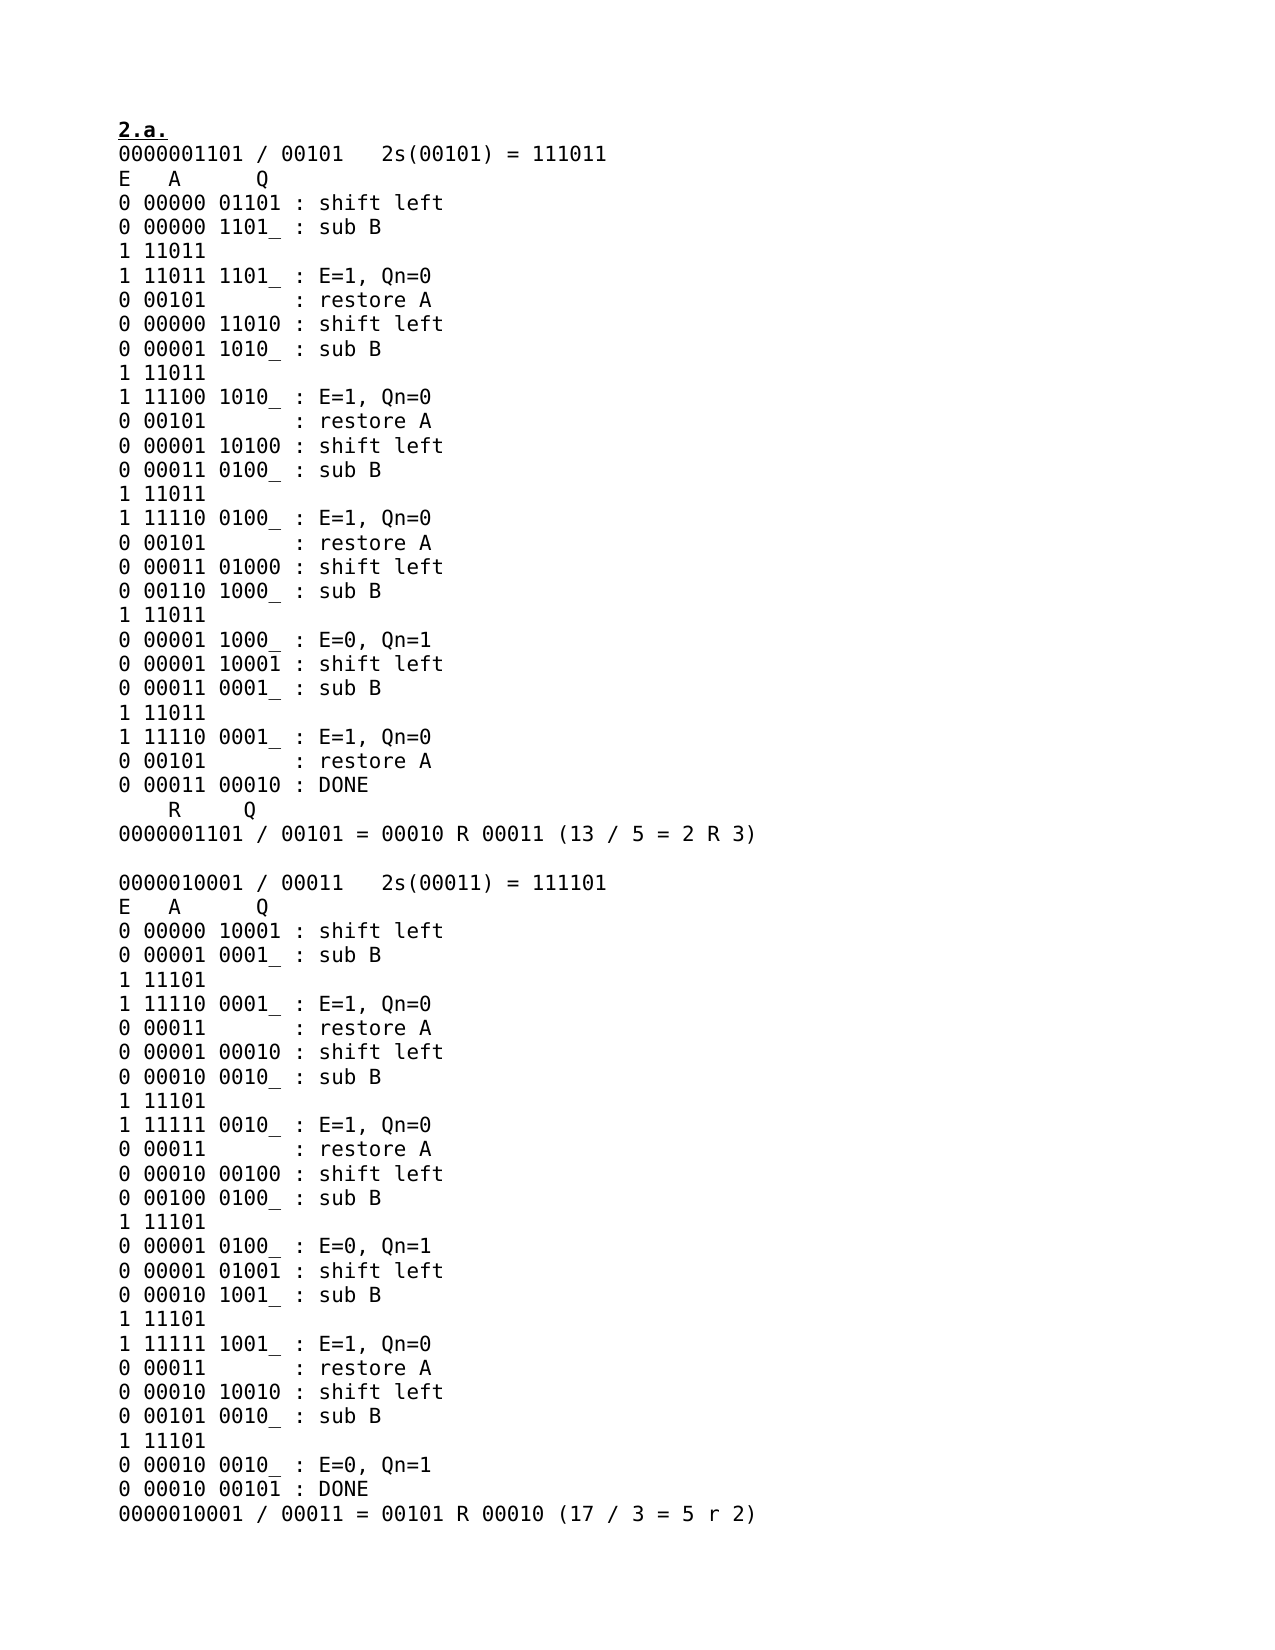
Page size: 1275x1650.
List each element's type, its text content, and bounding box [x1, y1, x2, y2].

text 1 11111 1001_ : E=1, Qn=0 [118, 1332, 1157, 1356]
text 1 11111 0010_ : E=1, Qn=0 [118, 1113, 1157, 1137]
text 1 11011 1101_ : E=1, Qn=0 [118, 264, 1157, 288]
text 0 00001 00010 : shift left [118, 1040, 1157, 1065]
text E A Q [118, 895, 1157, 919]
text 0 00001 0001_ : sub B [118, 943, 1157, 968]
text 0 00100 0100_ : sub B [118, 1186, 1157, 1210]
text 0000010001 / 00011 2s(00011) = 111101 [118, 871, 1157, 895]
text 1 11011 [118, 361, 1157, 385]
text 1 11101 [118, 968, 1157, 992]
text 0 00101 0010_ : sub B [118, 1404, 1157, 1429]
text 0 00001 1010_ : sub B [118, 337, 1157, 361]
text 0 00000 11010 : shift left [118, 312, 1157, 337]
text 0000010001 / 00011 = 00101 R 00010 (17 / 3 = 5 r 2) [118, 1502, 1157, 1526]
text 0 00110 1000_ : sub B [118, 579, 1157, 603]
text 0 00011 : restore A [118, 1016, 1157, 1040]
text 1 11100 1010_ : E=1, Qn=0 [118, 385, 1157, 409]
text 0 00101 : restore A [118, 409, 1157, 434]
text 1 11101 [118, 1307, 1157, 1332]
text E A Q [118, 167, 1157, 191]
text 0 00001 01001 : shift left [118, 1259, 1157, 1283]
text 0 00000 10001 : shift left [118, 919, 1157, 943]
text 0 00001 10100 : shift left [118, 434, 1157, 458]
text 0 00101 : restore A [118, 749, 1157, 773]
text 1 11101 [118, 1089, 1157, 1113]
text 0 00010 0010_ : E=0, Qn=1 [118, 1453, 1157, 1477]
text 1 11011 [118, 603, 1157, 628]
text 0 00011 0100_ : sub B [118, 458, 1157, 482]
text 1 11101 [118, 1210, 1157, 1234]
text 1 11110 0001_ : E=1, Qn=0 [118, 725, 1157, 749]
text 0 00011 01000 : shift left [118, 555, 1157, 579]
text 0 00010 0010_ : sub B [118, 1065, 1157, 1089]
text 0 00010 00101 : DONE [118, 1477, 1157, 1502]
text 2.a. [118, 118, 1157, 142]
text 1 11011 [118, 239, 1157, 264]
text 0 00010 00100 : shift left [118, 1162, 1157, 1186]
text 0 00010 10010 : shift left [118, 1380, 1157, 1404]
text 1 11110 0100_ : E=1, Qn=0 [118, 506, 1157, 531]
text 0 00011 0001_ : sub B [118, 676, 1157, 701]
text 0 00011 : restore A [118, 1137, 1157, 1162]
text 0 00000 01101 : shift left [118, 191, 1157, 215]
text 0 00011 00010 : DONE [118, 773, 1157, 798]
text R Q [118, 798, 1157, 822]
text 0 00001 10001 : shift left [118, 652, 1157, 676]
text 1 11011 [118, 482, 1157, 506]
text 1 11101 [118, 1429, 1157, 1453]
text 0000001101 / 00101 2s(00101) = 111011 [118, 142, 1157, 167]
text 1 11110 0001_ : E=1, Qn=0 [118, 992, 1157, 1016]
text 0 00101 : restore A [118, 531, 1157, 555]
text 1 11011 [118, 701, 1157, 725]
text 0 00010 1001_ : sub B [118, 1283, 1157, 1307]
text 0 00101 : restore A [118, 288, 1157, 312]
text 0 00001 0100_ : E=0, Qn=1 [118, 1234, 1157, 1259]
text 0 00000 1101_ : sub B [118, 215, 1157, 239]
text 0 00011 : restore A [118, 1356, 1157, 1380]
text 0000001101 / 00101 = 00010 R 00011 (13 / 5 = 2 R 3) [118, 822, 1157, 846]
text 0 00001 1000_ : E=0, Qn=1 [118, 628, 1157, 652]
